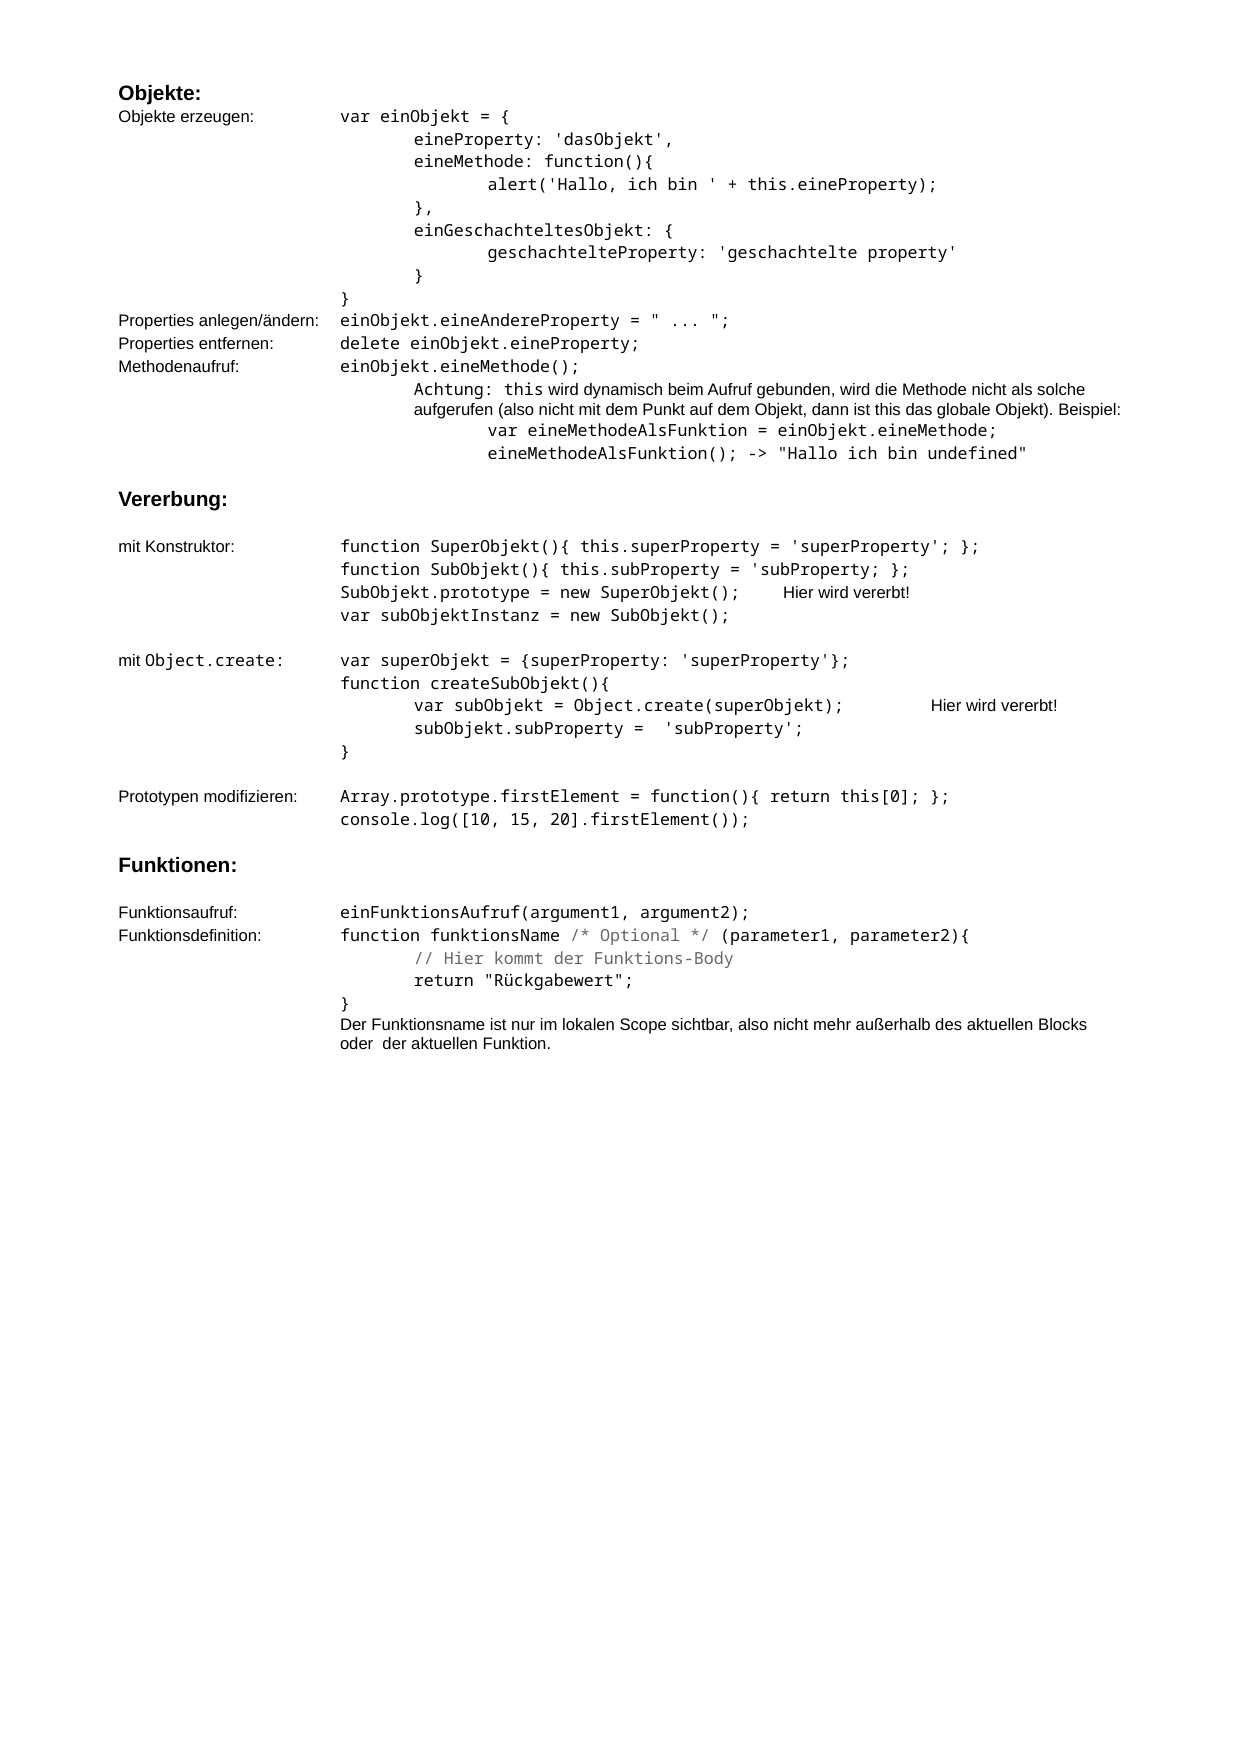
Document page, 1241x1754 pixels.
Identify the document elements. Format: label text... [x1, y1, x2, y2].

text } [118, 992, 1122, 1014]
text Properties anlegen/ändern: einObjekt.eineAndereProperty = " ... "; [118, 309, 1122, 332]
text mit Object.create: var superObjekt = {superProperty: 'superProperty'}; [118, 648, 1122, 671]
text geschachtelteProperty: 'geschachtelte property' [118, 241, 1122, 263]
text // Hier kommt der Funktions-Body [118, 946, 1122, 969]
text console.log([10, 15, 20].firstElement()); [118, 807, 1122, 830]
text } [118, 739, 1122, 762]
text }, [118, 195, 1122, 218]
text Vererbung: [118, 487, 1122, 511]
text } [118, 286, 1122, 309]
text function createSubObjekt(){ [118, 671, 1122, 694]
text SubObjekt.prototype = new SuperObjekt(); Hier wird vererbt! [118, 580, 1122, 603]
text var eineMethodeAlsFunktion = einObjekt.eineMethode; [118, 419, 1122, 442]
text Properties entfernen: delete einObjekt.eineProperty; [118, 332, 1122, 354]
text Funktionsdefinition: function funktionsName /* Optional */ (parameter1, parameter2){ [118, 923, 1122, 946]
text subObjekt.subProperty = 'subProperty'; [118, 717, 1122, 739]
text eineMethodeAlsFunktion(); -> "Hallo ich bin undefined" [118, 442, 1122, 464]
text var subObjekt = Object.create(superObjekt); Hier wird vererbt! [118, 694, 1122, 717]
text Objekte: [118, 81, 1122, 104]
text return "Rückgabewert"; [118, 969, 1122, 992]
text alert('Hallo, ich bin ' + this.eineProperty); [118, 173, 1122, 195]
text mit Konstruktor: function SuperObjekt(){ this.superProperty = 'superProperty'; }; [118, 535, 1122, 558]
text var subObjektInstanz = new SubObjekt(); [118, 603, 1122, 626]
text } [118, 263, 1122, 286]
text Objekte erzeugen: var einObjekt = { [118, 104, 1122, 127]
text Achtung: this wird dynamisch beim Aufruf gebunden, wird die Methode nicht als solche aufgerufen (also nicht mit dem Punkt auf dem Objekt, dann ist this das globale Objekt). Beispiel: [118, 377, 1122, 419]
text function SubObjekt(){ this.subProperty = 'subProperty; }; [118, 558, 1122, 580]
text Funktionsaufruf: einFunktionsAufruf(argument1, argument2); [118, 901, 1122, 923]
text einGeschachteltesObjekt: { [118, 218, 1122, 241]
text eineMethode: function(){ [118, 150, 1122, 173]
text eineProperty: 'dasObjekt', [118, 127, 1122, 150]
text Methodenaufruf: einObjekt.eineMethode(); [118, 354, 1122, 377]
text Der Funktionsname ist nur im lokalen Scope sichtbar, also nicht mehr außerhalb des aktuellen Blocks oder der aktuellen Funktion. [118, 1014, 1122, 1053]
text Funktionen: [118, 853, 1122, 877]
text Prototypen modifizieren: Array.prototype.firstElement = function(){ return this[0]; }; [118, 785, 1122, 807]
